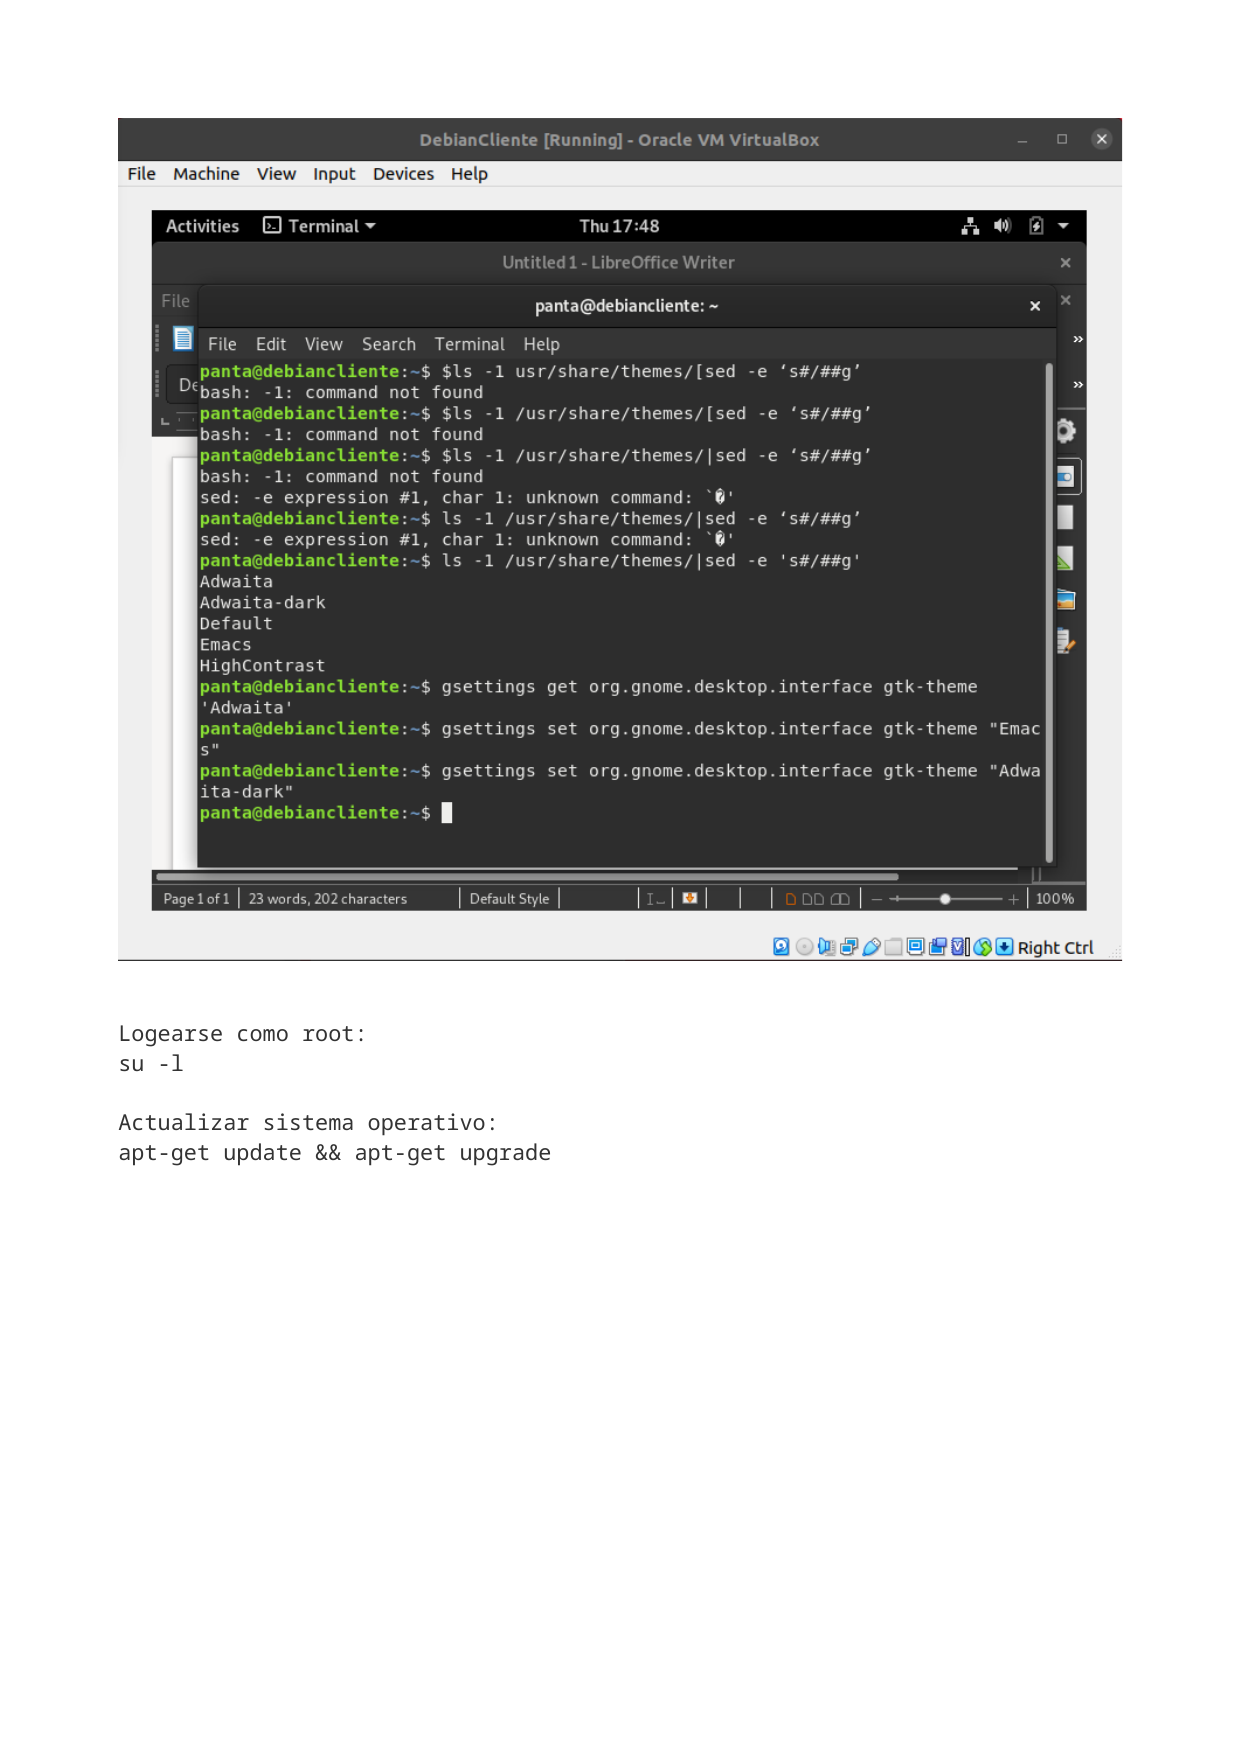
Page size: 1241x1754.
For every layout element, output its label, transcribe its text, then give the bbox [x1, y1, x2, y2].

text Actualizar sistema operativo: [118, 1107, 1122, 1137]
picture [118, 118, 1123, 961]
text su -l [118, 1048, 1122, 1078]
text Logearse como root: [118, 1018, 1122, 1048]
text apt-get update && apt-get upgrade [118, 1137, 1122, 1166]
